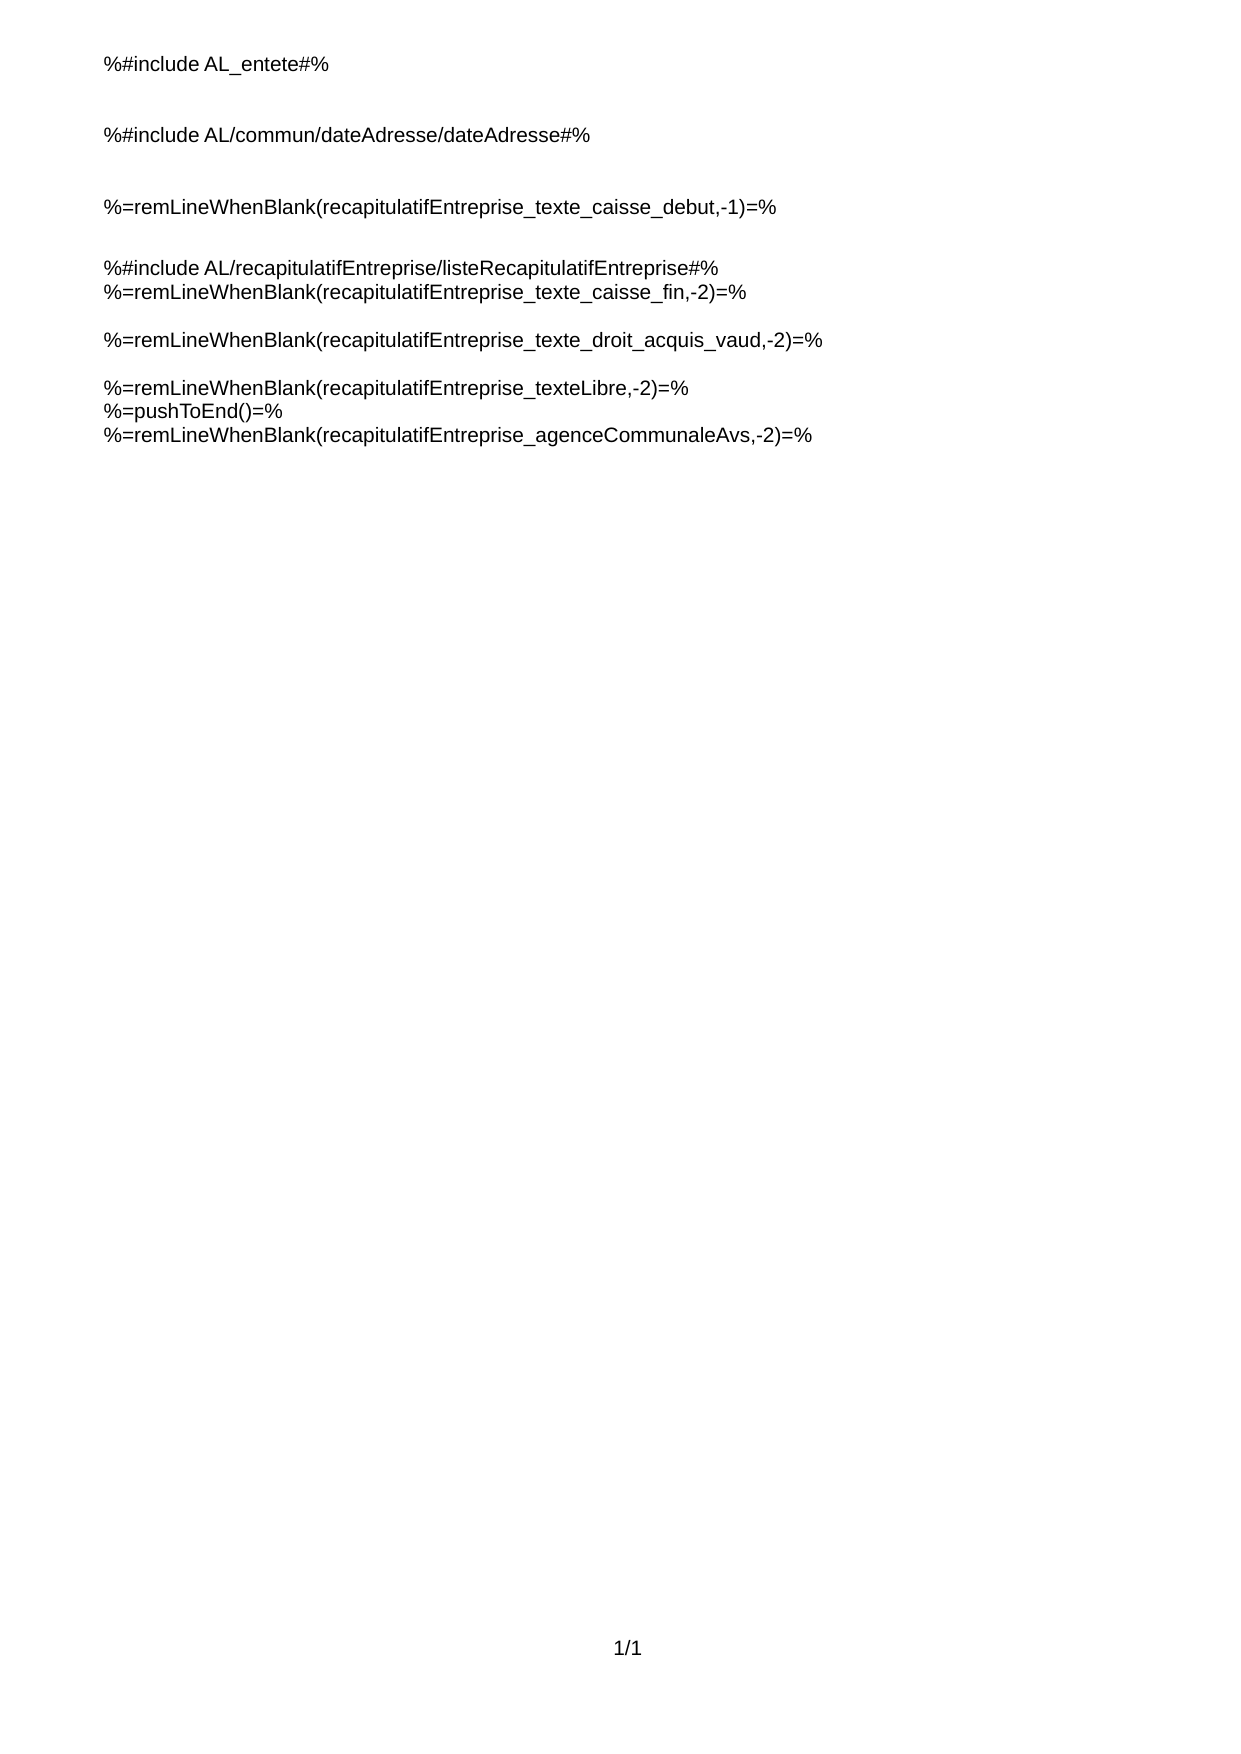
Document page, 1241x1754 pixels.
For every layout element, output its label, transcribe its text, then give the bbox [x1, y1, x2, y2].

text %#include AL/commun/dateAdresse/dateAdresse#% [103, 123, 1161, 147]
text %=remLineWhenBlank(recapitulatifEntreprise_agenceCommunaleAvs,-2)=% [103, 423, 1152, 447]
text %=remLineWhenBlank(recapitulatifEntreprise_texte_droit_acquis_vaud,-2)=% [103, 327, 1152, 351]
text %=pushToEnd()=% [103, 399, 1152, 423]
text %=remLineWhenBlank(recapitulatifEntreprise_texteLibre,-2)=% [103, 375, 1152, 399]
text %=remLineWhenBlank(recapitulatifEntreprise_texte_caisse_debut,-1)=% [103, 195, 1152, 219]
text %#include AL_entete#% [103, 51, 1152, 75]
text %=remLineWhenBlank(recapitulatifEntreprise_texte_caisse_fin,-2)=% [103, 279, 1152, 303]
text %#include AL/recapitulatifEntreprise/listeRecapitulatifEntreprise#% [103, 256, 1161, 279]
